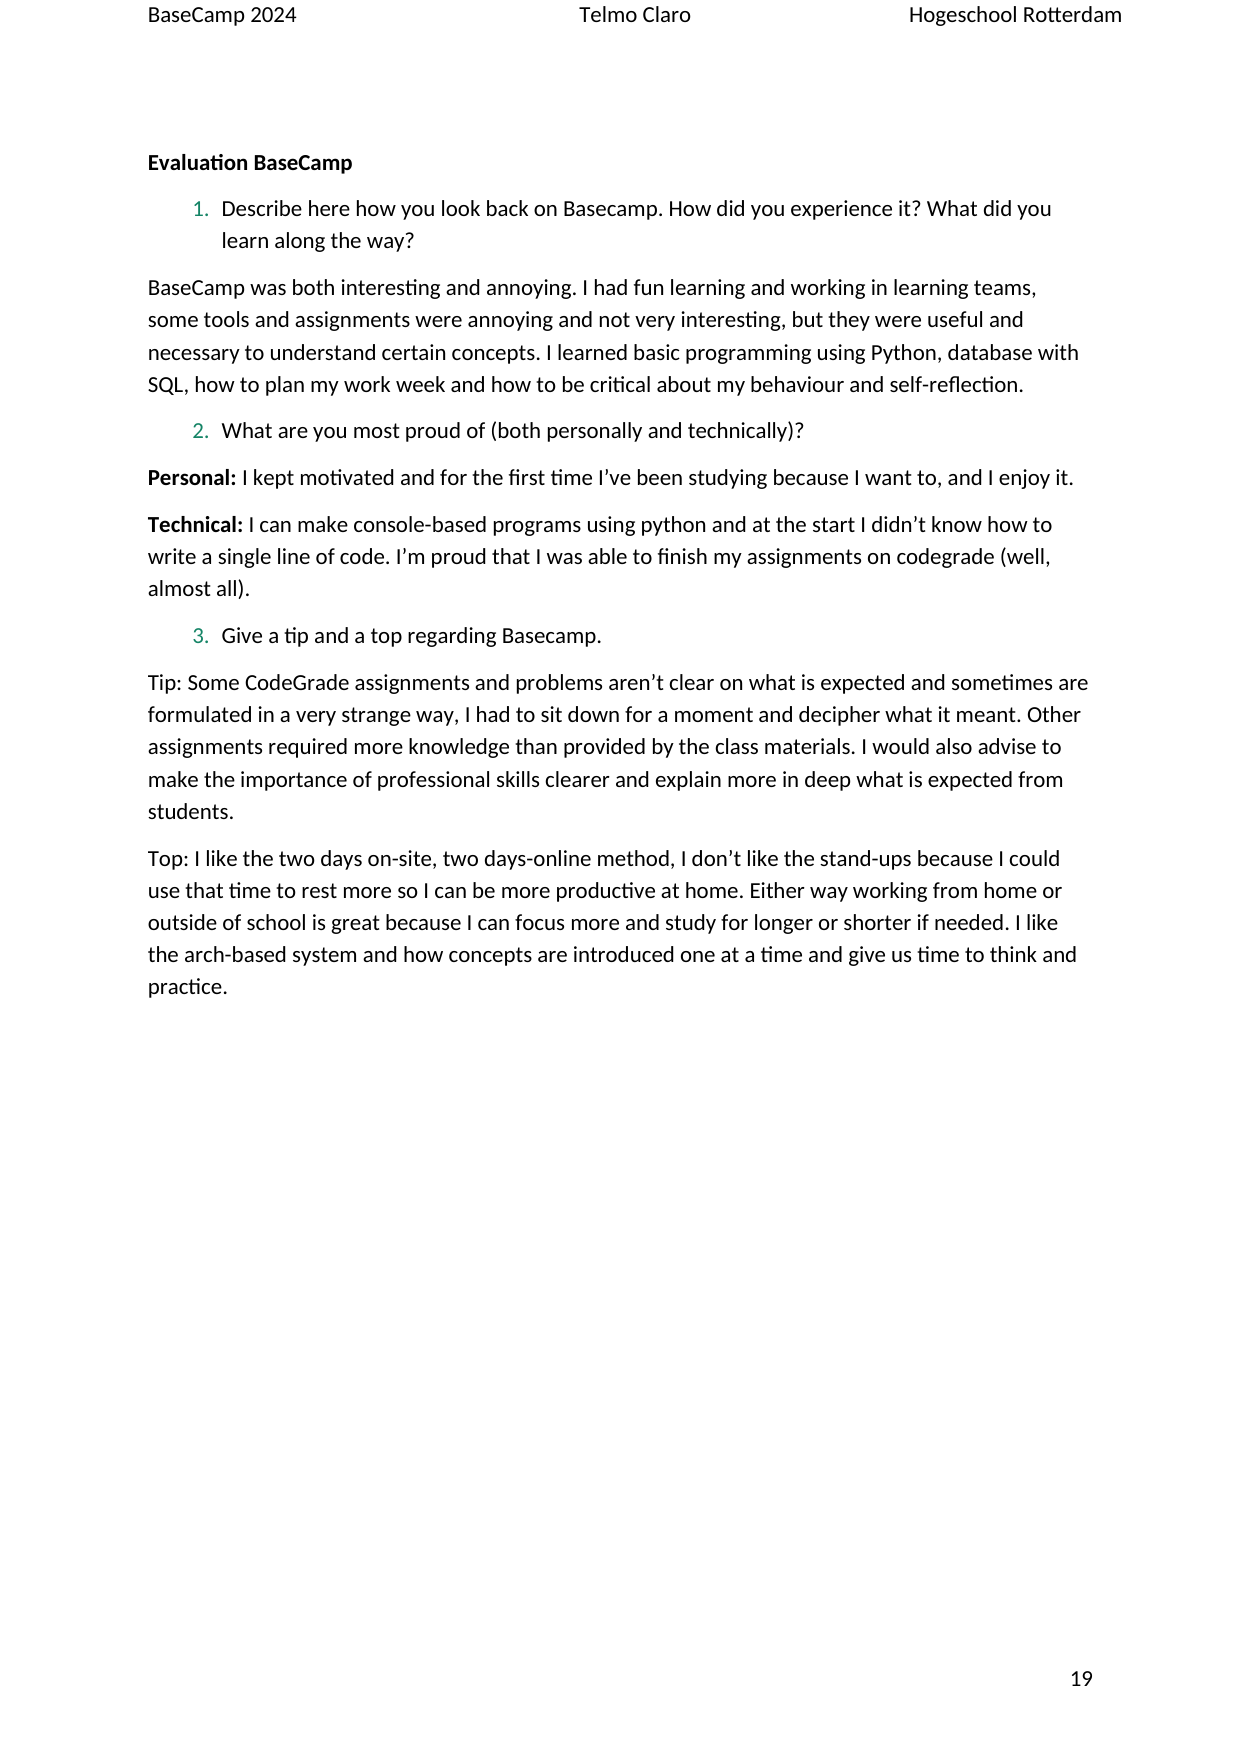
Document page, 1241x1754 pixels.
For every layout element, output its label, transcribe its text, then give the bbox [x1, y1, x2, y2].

list What are you most proud of (both personally and technically)? [192, 417, 1093, 445]
text Personal: I kept motivated and for the first time I’ve been studying because I want to, and I enjoy it. [148, 463, 1093, 491]
text Tip: Some CodeGrade assignments and problems aren’t clear on what is expected and sometimes are formulated in a very strange way, I had to sit down for a moment and decipher what it meant. Other assignments required more knowledge than provided by the class materials. I would also advise to make the importance of professional skills clearer and explain more in deep what is expected from students. [148, 668, 1093, 825]
text Top: I like the two days on-site, two days-online method, I don’t like the stand-ups because I could use that time to rest more so I can be more productive at home. Either way working from home or outside of school is great because I can focus more and study for longer or shorter if needed. I like the arch-based system and how concepts are introduced one at a time and give us time to think and practice. [148, 844, 1093, 1000]
text Technical: I can make console-based programs using python and at the start I didn’t know how to write a single line of code. I’m proud that I was able to finish my assignments on codegrade (well, almost all). [148, 510, 1093, 603]
text BaseCamp was both interesting and annoying. I had fun learning and working in learning teams, some tools and assignments were annoying and not very interesting, but they were useful and necessary to understand certain concepts. I learned basic programming using Python, database with SQL, how to plan my work week and how to be critical about my behaviour and self-reflection. [148, 273, 1093, 398]
list Describe here how you look back on Basecamp. How did you experience it? What did you learn along the way? [192, 194, 1093, 254]
text Evaluation BaseCamp [148, 148, 1093, 176]
list Give a tip and a top regarding Basecamp. [192, 621, 1093, 649]
